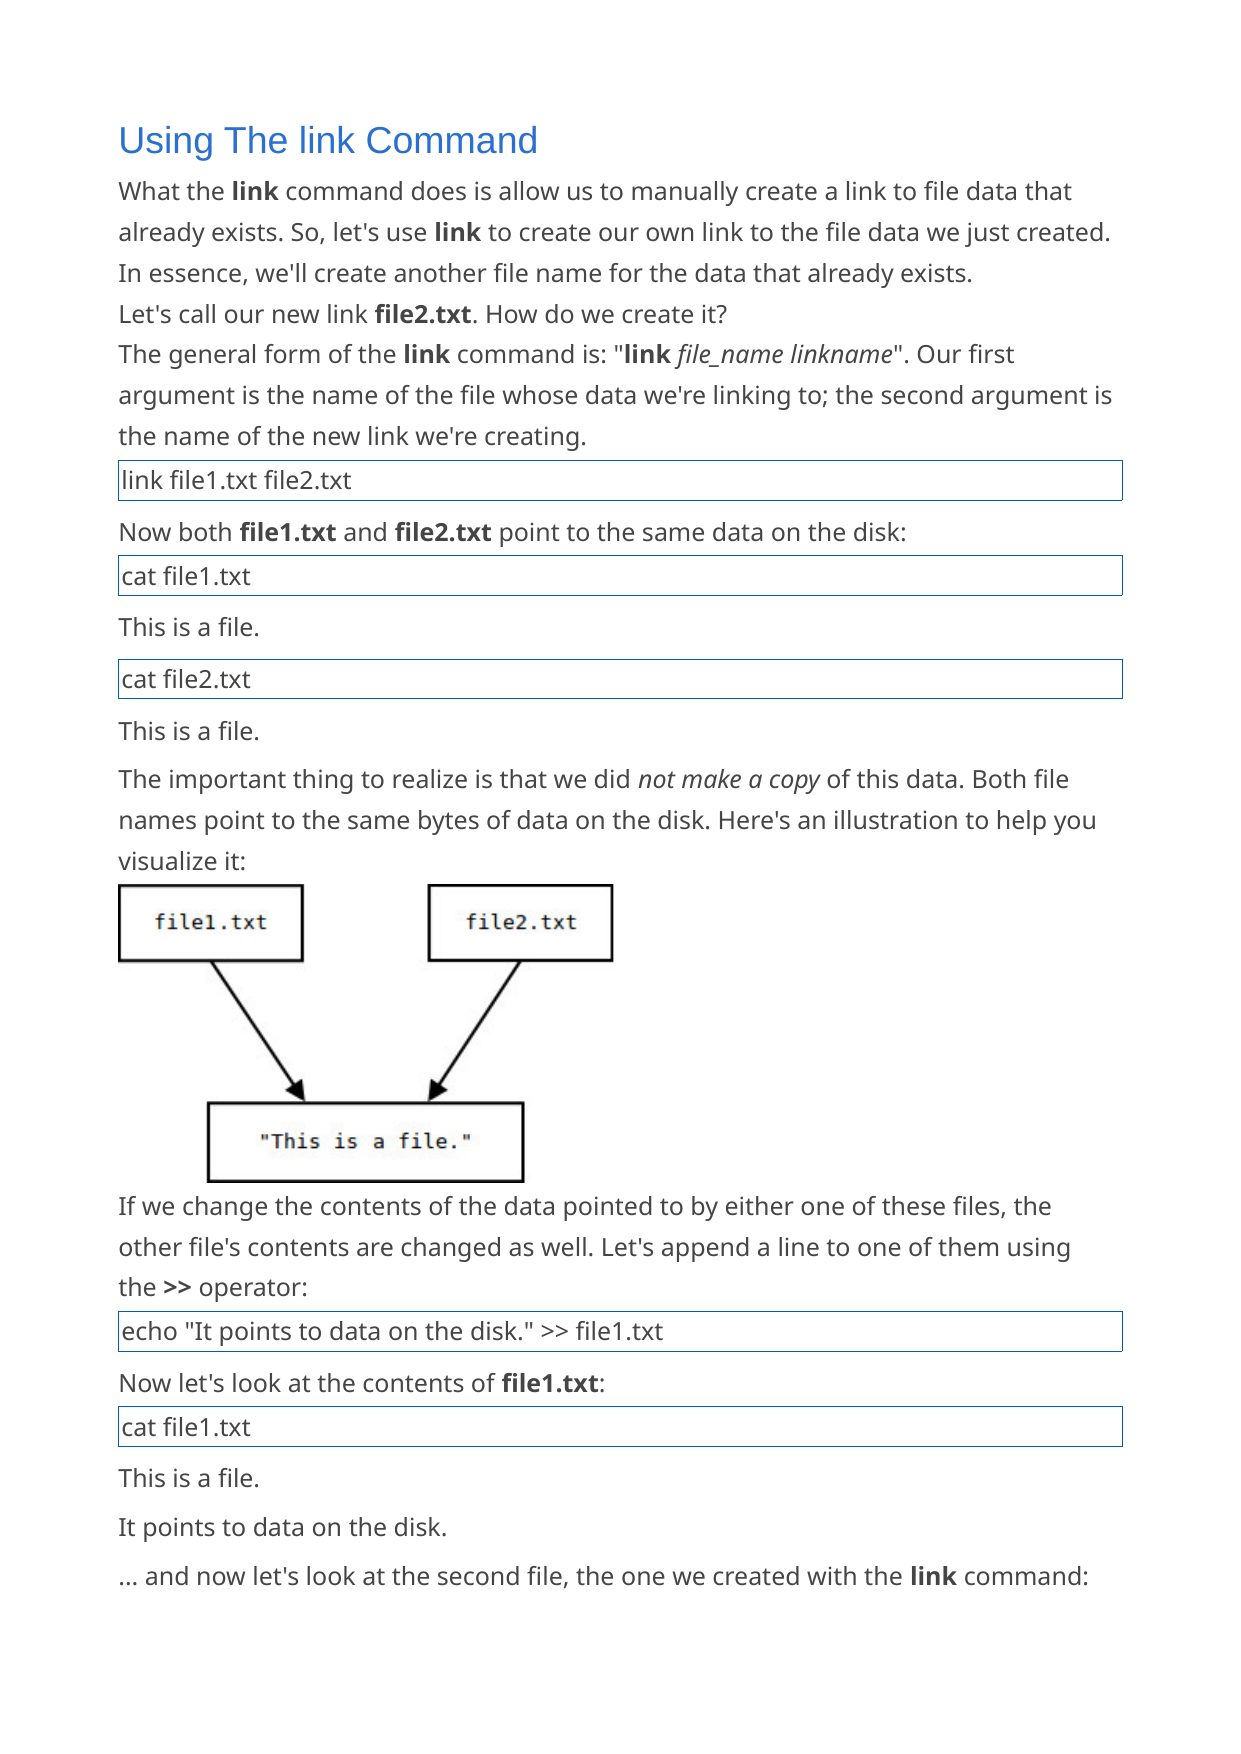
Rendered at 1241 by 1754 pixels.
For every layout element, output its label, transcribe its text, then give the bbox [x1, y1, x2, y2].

text This is a file. [118, 713, 1122, 747]
text If we change the contents of the data pointed to by either one of these files, the other file's contents are changed as well. Let's append a line to one of them using the >> operator: [118, 1188, 1122, 1304]
text link file1.txt file2.txt [119, 461, 1122, 500]
text Now both file1.txt and file2.txt point to the same data on the disk: [118, 514, 1122, 548]
subtitle Using The link Command [118, 118, 1122, 161]
text It points to data on the disk. [118, 1510, 1122, 1544]
text cat file2.txt [119, 660, 1122, 698]
picture [118, 884, 614, 1183]
text The important thing to realize is that we did not make a copy of this data. Both file names point to the same bytes of data on the disk. Here's an illustration to help you visualize it: [118, 762, 1122, 877]
text What the link command does is allow us to manually create a link to file data that already exists. So, let's use link to create our own link to the file data we just created. In essence, we'll create another file name for the data that already exists. [118, 174, 1122, 289]
text The general form of the link command is: "link file_name linkname". Our first argument is the name of the file whose data we're linking to; the second argument is the name of the new link we're creating. [118, 337, 1122, 453]
text cat file1.txt [119, 556, 1122, 595]
text This is a file. [118, 610, 1122, 644]
text echo "It points to data on the disk." >> file1.txt [119, 1312, 1122, 1351]
text This is a file. [118, 1461, 1122, 1495]
text Now let's look at the contents of file1.txt: [118, 1366, 1122, 1400]
text ... and now let's look at the second file, the one we created with the link command: [118, 1558, 1122, 1592]
text Let's call our new link file2.txt. How do we create it? [118, 296, 1122, 330]
text cat file1.txt [119, 1407, 1122, 1446]
